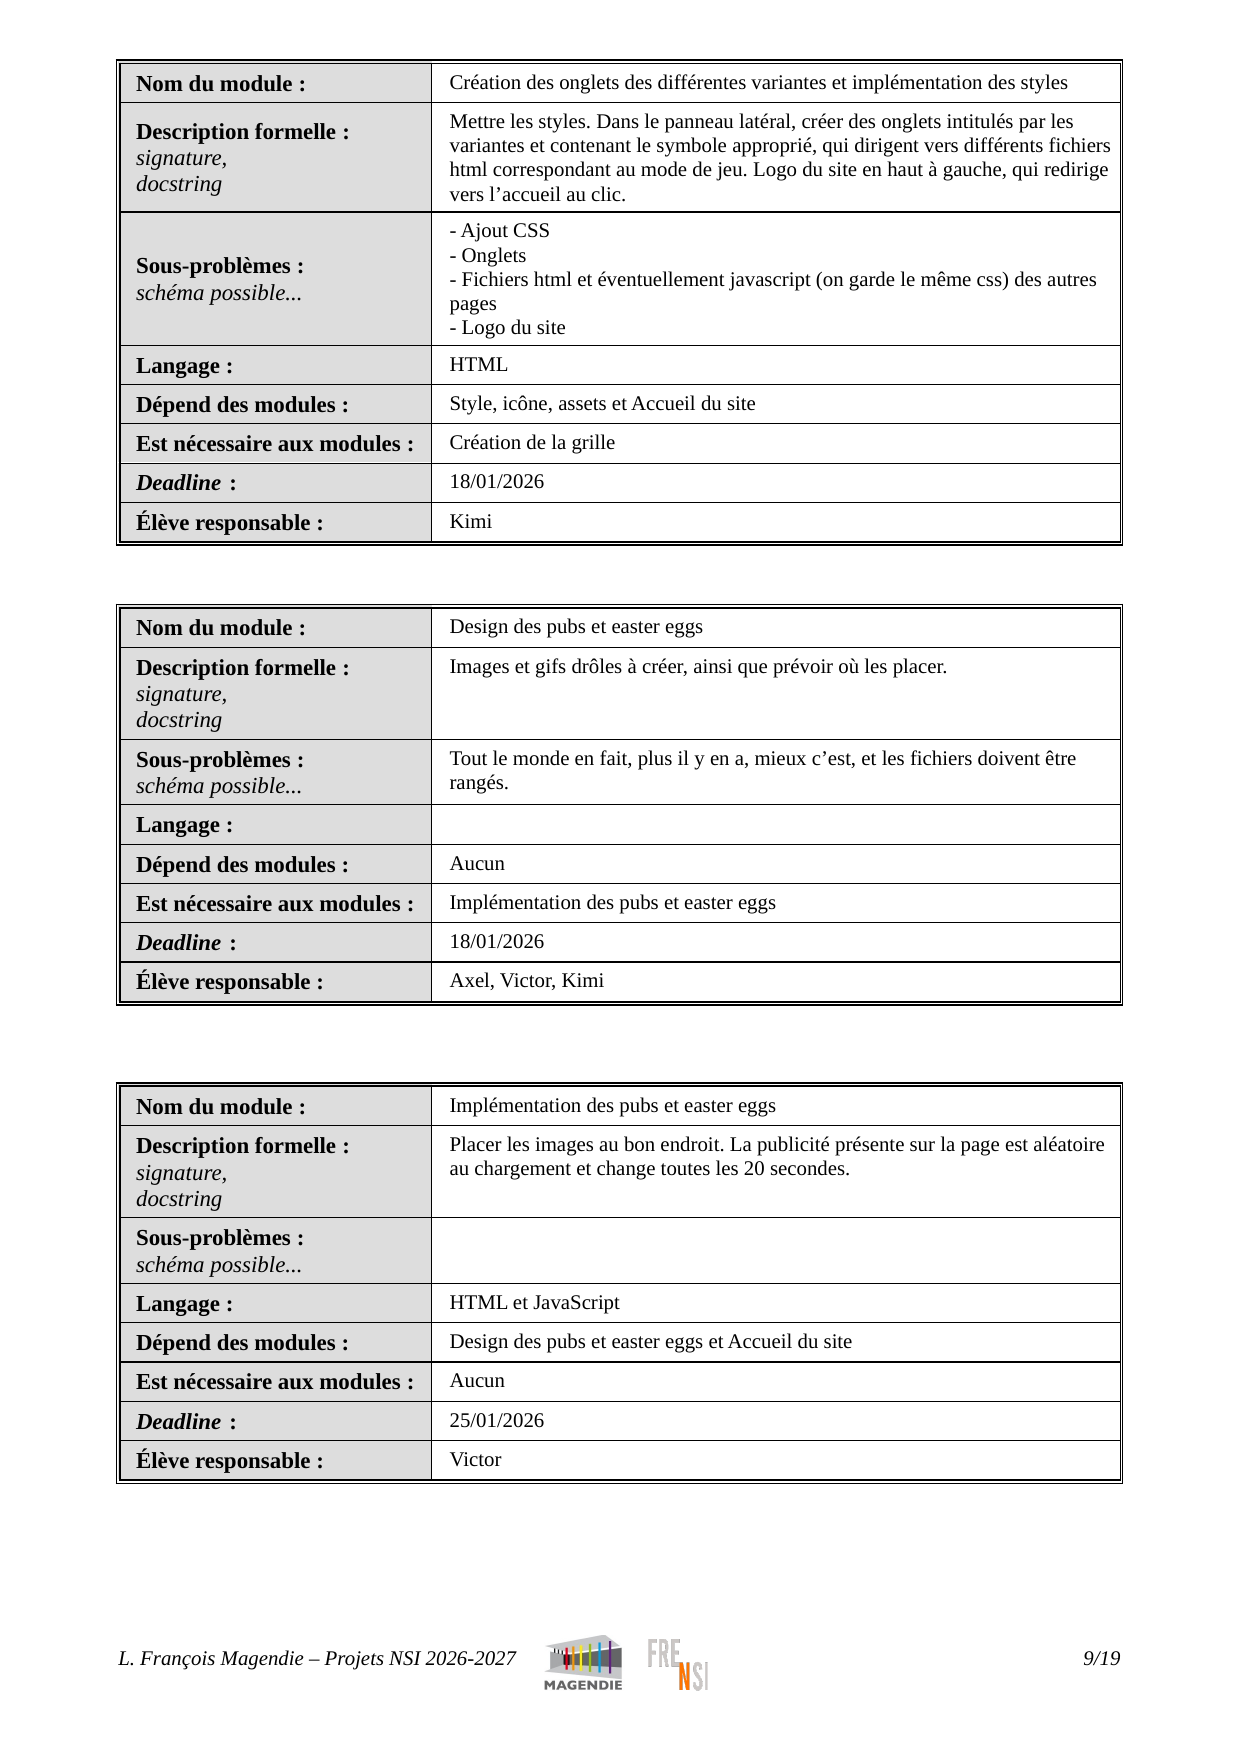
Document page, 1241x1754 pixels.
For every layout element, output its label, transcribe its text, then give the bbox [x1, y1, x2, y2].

table_cell Mettre les styles. Dans le panneau latéral, créer des onglets intitulés par les variantes et contenant le symbole approprié, qui dirigent vers différents fichiers html correspondant au mode de jeu. Logo du site en haut à gauche, qui redirige vers l’accueil au clic. [432, 103, 1120, 211]
table_cell Est nécessaire aux modules : [121, 1363, 431, 1401]
table_header Nom du module : [121, 64, 431, 102]
table_cell Sous-problèmes : schéma possible... [121, 1218, 431, 1283]
table_header Création des onglets des différentes variantes et implémentation des styles [432, 64, 1120, 102]
table_cell HTML [432, 346, 1120, 384]
table_cell Élève responsable : [121, 503, 431, 541]
table_cell Langage : [121, 805, 431, 844]
table_cell Création de la grille [432, 424, 1120, 462]
table_cell Victor [432, 1441, 1120, 1479]
table_cell Description formelle : signature, docstring [121, 648, 431, 739]
table_cell 18/01/2026 [432, 464, 1120, 502]
table_cell - Ajout CSS - Onglets - Fichiers html et éventuellement javascript (on garde le même css) des autres pages - Logo du site [432, 213, 1120, 345]
table_cell Description formelle : signature, docstring [121, 103, 431, 211]
table_cell [432, 1218, 1120, 1283]
table_header Nom du module : [121, 609, 431, 647]
table_cell 18/01/2026 [432, 923, 1120, 961]
table_header Nom du module : [121, 1087, 431, 1125]
table_cell Dépend des modules : [121, 845, 431, 883]
table_cell Style, icône, assets et Accueil du site [432, 385, 1120, 423]
table_cell 25/01/2026 [432, 1402, 1120, 1440]
table_cell Aucun [432, 845, 1120, 883]
picture [532, 1635, 633, 1695]
table_cell Sous-problèmes : schéma possible... [121, 213, 431, 345]
table_cell Description formelle : signature, docstring [121, 1126, 431, 1217]
table_cell Dépend des modules : [121, 1323, 431, 1361]
table_cell Deadline : [121, 464, 431, 502]
table_cell Placer les images au bon endroit. La publicité présente sur la page est aléatoire au chargement et change toutes les 20 secondes. [432, 1126, 1120, 1217]
table_cell Dépend des modules : [121, 385, 431, 423]
table_cell Élève responsable : [121, 1441, 431, 1479]
table_cell Implémentation des pubs et easter eggs [432, 884, 1120, 922]
table_cell Langage : [121, 1284, 431, 1322]
table_cell Langage : [121, 346, 431, 384]
table_header Design des pubs et easter eggs [432, 609, 1120, 647]
table_cell Sous-problèmes : schéma possible... [121, 740, 431, 804]
table_cell Deadline : [121, 1402, 431, 1440]
table_cell Aucun [432, 1363, 1120, 1401]
table_cell Design des pubs et easter eggs et Accueil du site [432, 1323, 1120, 1361]
table_cell Tout le monde en fait, plus il y en a, mieux c’est, et les fichiers doivent être rangés. [432, 740, 1120, 804]
picture [648, 1639, 708, 1691]
table_cell Est nécessaire aux modules : [121, 884, 431, 922]
table_cell Deadline : [121, 923, 431, 961]
table_header Implémentation des pubs et easter eggs [432, 1087, 1120, 1125]
table_cell HTML et JavaScript [432, 1284, 1120, 1322]
table_cell Est nécessaire aux modules : [121, 424, 431, 462]
table_cell Images et gifs drôles à créer, ainsi que prévoir où les placer. [432, 648, 1120, 739]
table_cell Kimi [432, 503, 1120, 541]
table_cell [432, 805, 1120, 844]
table_cell Élève responsable : [121, 963, 431, 1001]
table_cell Axel, Victor, Kimi [432, 963, 1120, 1001]
